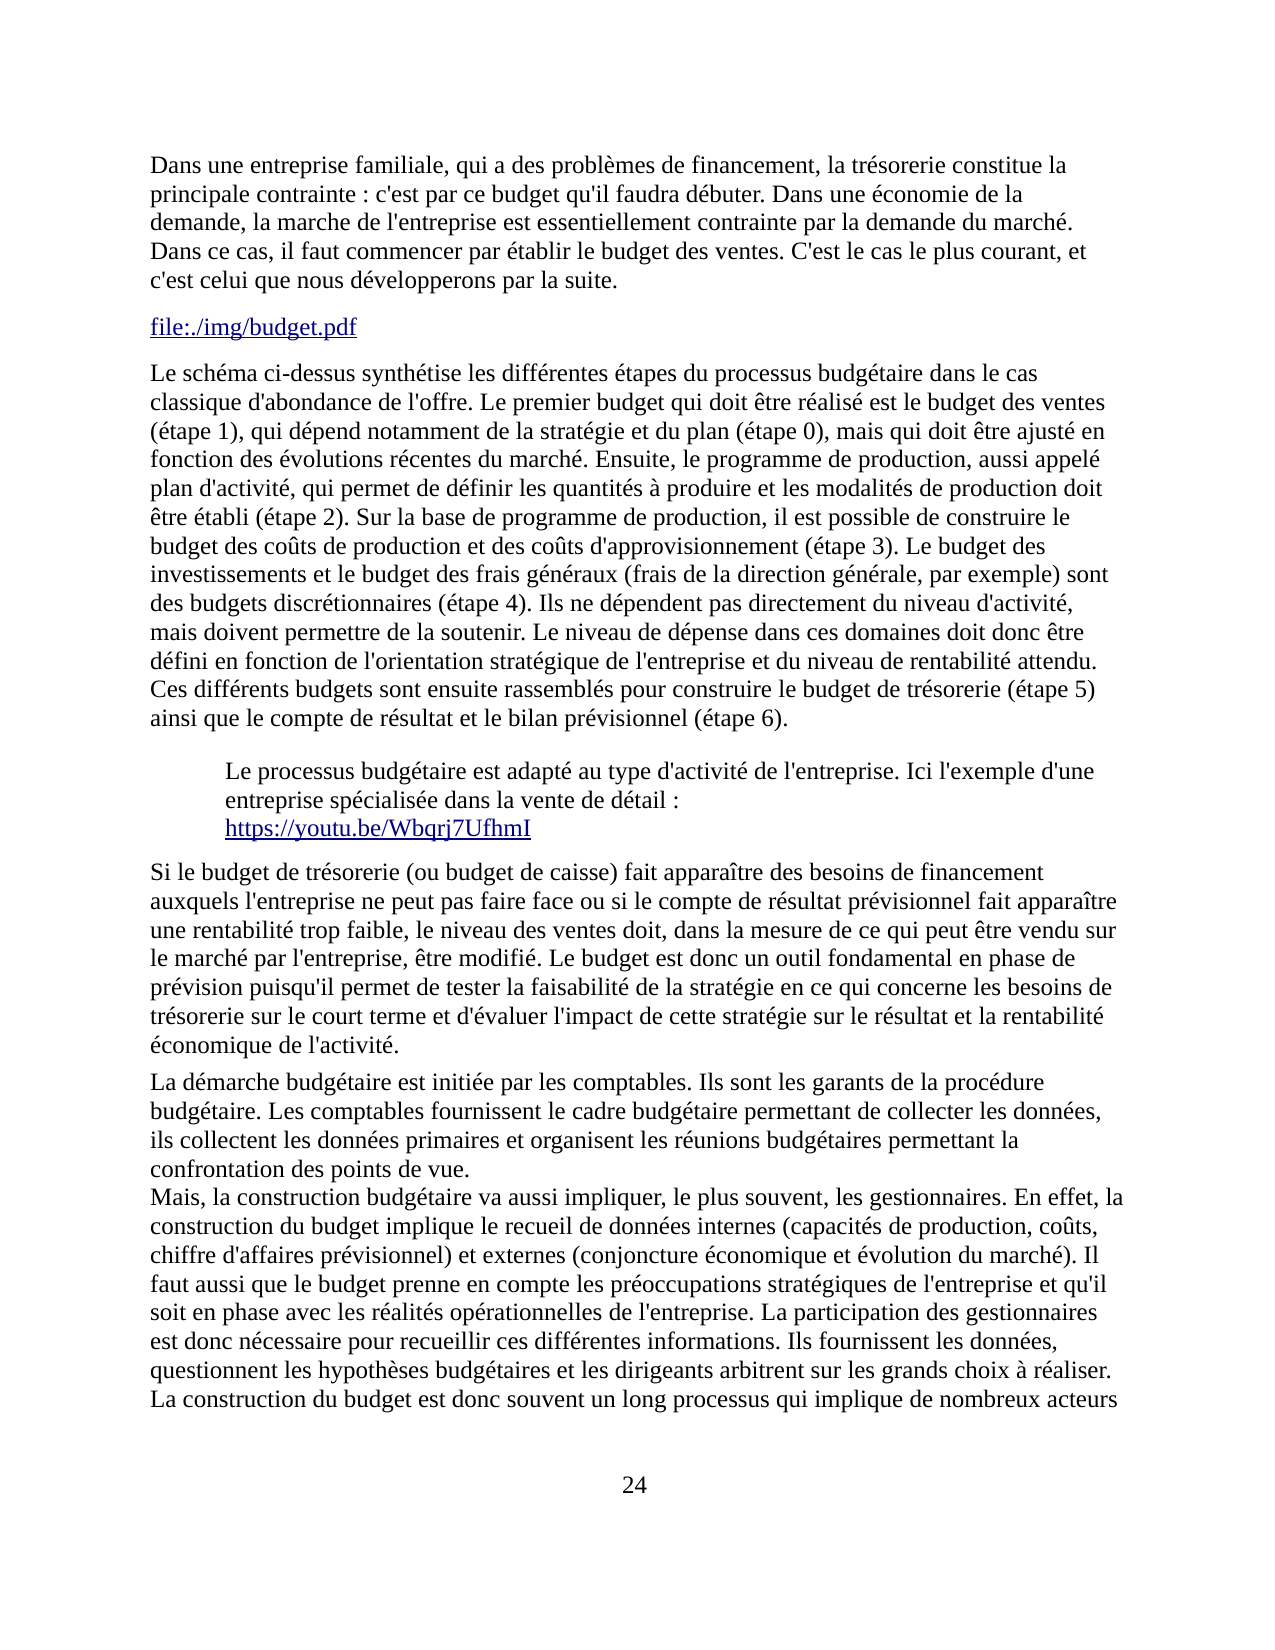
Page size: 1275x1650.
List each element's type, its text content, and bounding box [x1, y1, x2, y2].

text Dans une entreprise familiale, qui a des problèmes de financement, la trésorerie constitue la principale contrainte : c'est par ce budget qu'il faudra débuter. Dans une économie de la demande, la marche de l'entreprise est essentiellement contrainte par la demande du marché. Dans ce cas, il faut commencer par établir le budget des ventes. C'est le cas le plus courant, et c'est celui que nous développerons par la suite. [150, 150, 1125, 294]
text Si le budget de trésorerie (ou budget de caisse) fait apparaître des besoins de financement auxquels l'entreprise ne peut pas faire face ou si le compte de résultat prévisionnel fait apparaître une rentabilité trop faible, le niveau des ventes doit, dans la mesure de ce qui peut être vendu sur le marché par l'entreprise, être modifié. Le budget est donc un outil fondamental en phase de prévision puisqu'il permet de tester la faisabilité de la stratégie en ce qui concerne les besoins de trésorerie sur le court terme et d'évaluer l'impact de cette stratégie sur le résultat et la rentabilité économique de l'activité. [150, 857, 1125, 1058]
text file:./img/budget.pdf [150, 312, 1125, 340]
text La démarche budgétaire est initiée par les comptables. Ils sont les garants de la procédure budgétaire. Les comptables fournissent le cadre budgétaire permettant de collecter les données, ils collectent les données primaires et organisent les réunions budgétaires permettant la confrontation des points de vue. Mais, la construction budgétaire va aussi impliquer, le plus souvent, les gestionnaires. En effet, la construction du budget implique le recueil de données internes (capacités de production, coûts, chiffre d'affaires prévisionnel) et externes (conjoncture économique et évolution du marché). Il faut aussi que le budget prenne en compte les préoccupations stratégiques de l'entreprise et qu'il soit en phase avec les réalités opérationnelles de l'entreprise. La participation des gestionnaires est donc nécessaire pour recueillir ces différentes informations. Ils fournissent les données, questionnent les hypothèses budgétaires et les dirigeants arbitrent sur les grands choix à réaliser. La construction du budget est donc souvent un long processus qui implique de nombreux acteurs [150, 1067, 1125, 1412]
text Le processus budgétaire est adapté au type d'activité de l'entreprise. Ici l'exemple d'une entreprise spécialisée dans la vente de détail : https://youtu.be/Wbqrj7UfhmI [225, 756, 1125, 842]
text Le schéma ci-dessus synthétise les différentes étapes du processus budgétaire dans le cas classique d'abondance de l'offre. Le premier budget qui doit être réalisé est le budget des ventes (étape 1), qui dépend notamment de la stratégie et du plan (étape 0), mais qui doit être ajusté en fonction des évolutions récentes du marché. Ensuite, le programme de production, aussi appelé plan d'activité, qui permet de définir les quantités à produire et les modalités de production doit être établi (étape 2). Sur la base de programme de production, il est possible de construire le budget des coûts de production et des coûts d'approvisionnement (étape 3). Le budget des investissements et le budget des frais généraux (frais de la direction générale, par exemple) sont des budgets discrétionnaires (étape 4). Ils ne dépendent pas directement du niveau d'activité, mais doivent permettre de la soutenir. Le niveau de dépense dans ces domaines doit donc être défini en fonction de l'orientation stratégique de l'entreprise et du niveau de rentabilité attendu. Ces différents budgets sont ensuite rassemblés pour construire le budget de trésorerie (étape 5) ainsi que le compte de résultat et le bilan prévisionnel (étape 6). [150, 358, 1125, 732]
